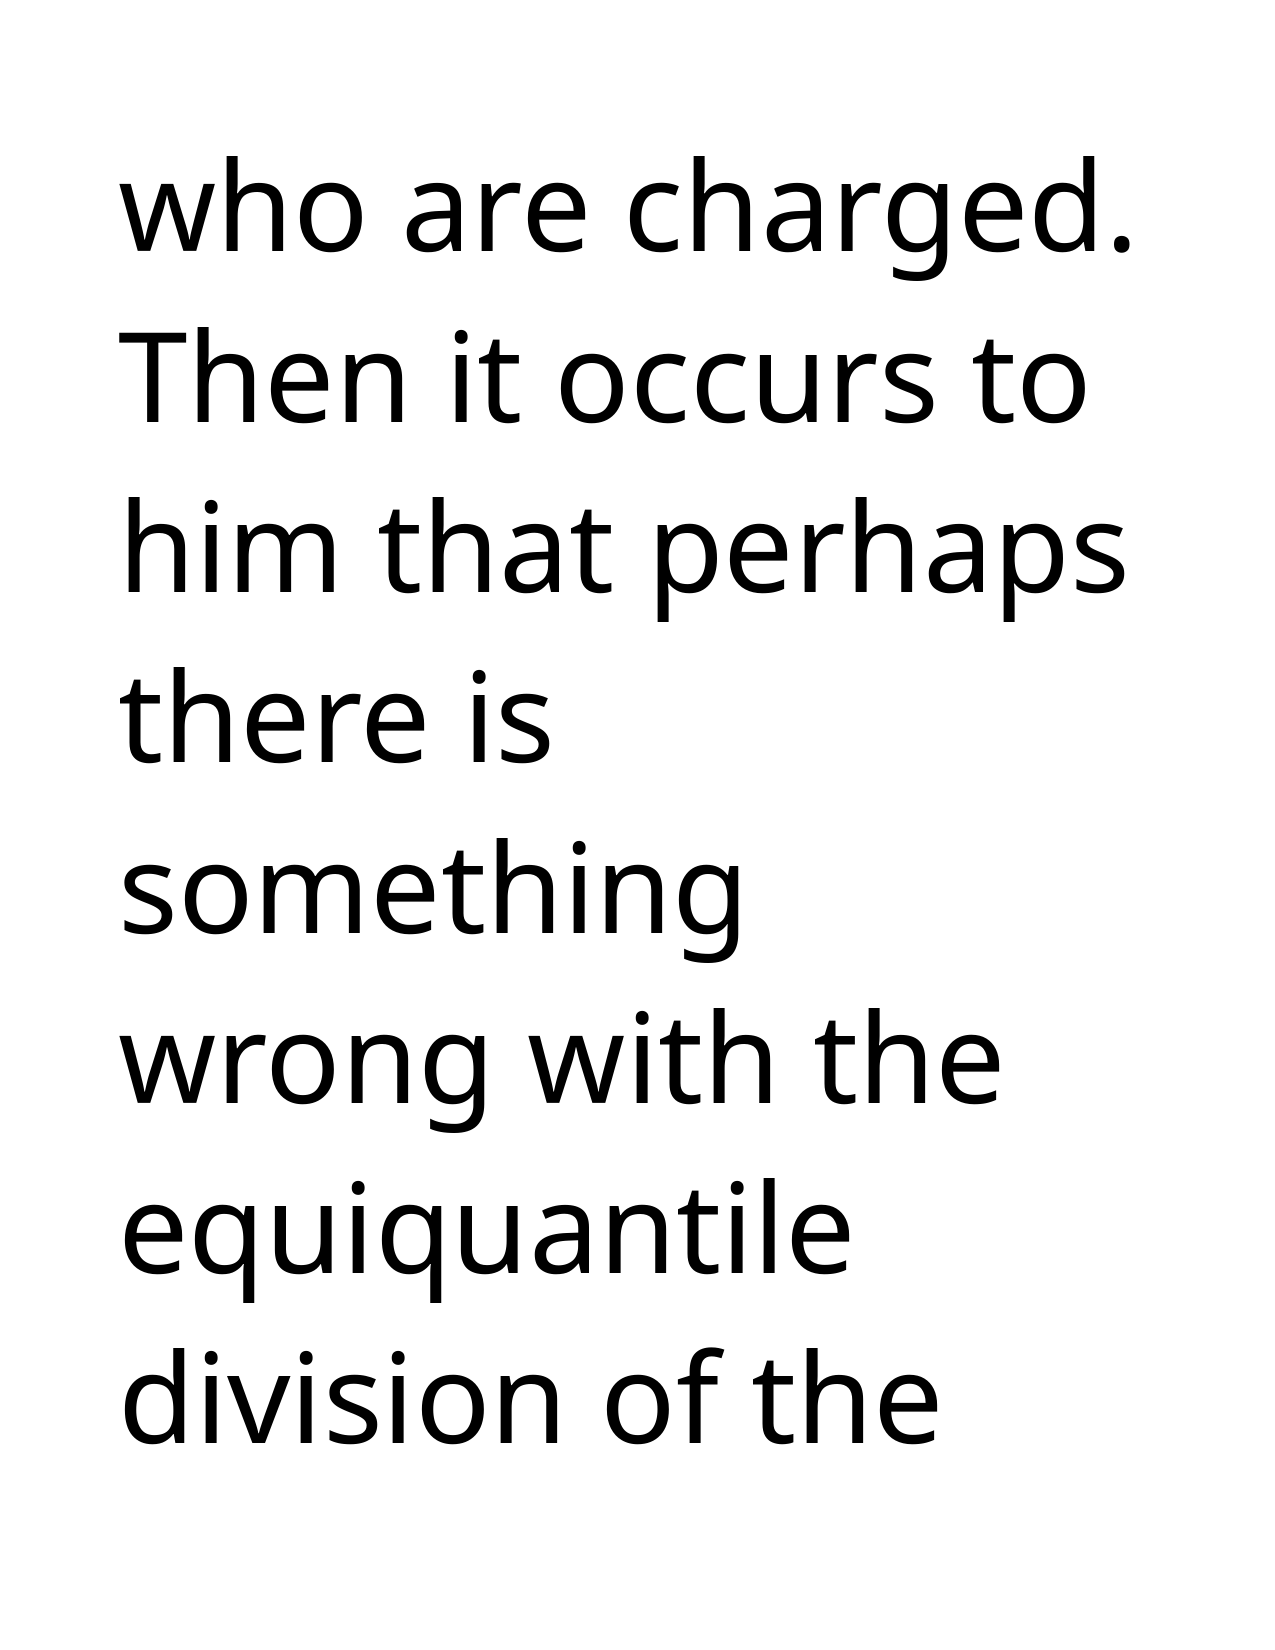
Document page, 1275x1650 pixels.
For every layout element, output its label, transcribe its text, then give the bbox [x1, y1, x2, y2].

text who are charged. Then it occurs to him that perhaps there is something wrong with the equiquantile division of the [118, 118, 1157, 1481]
